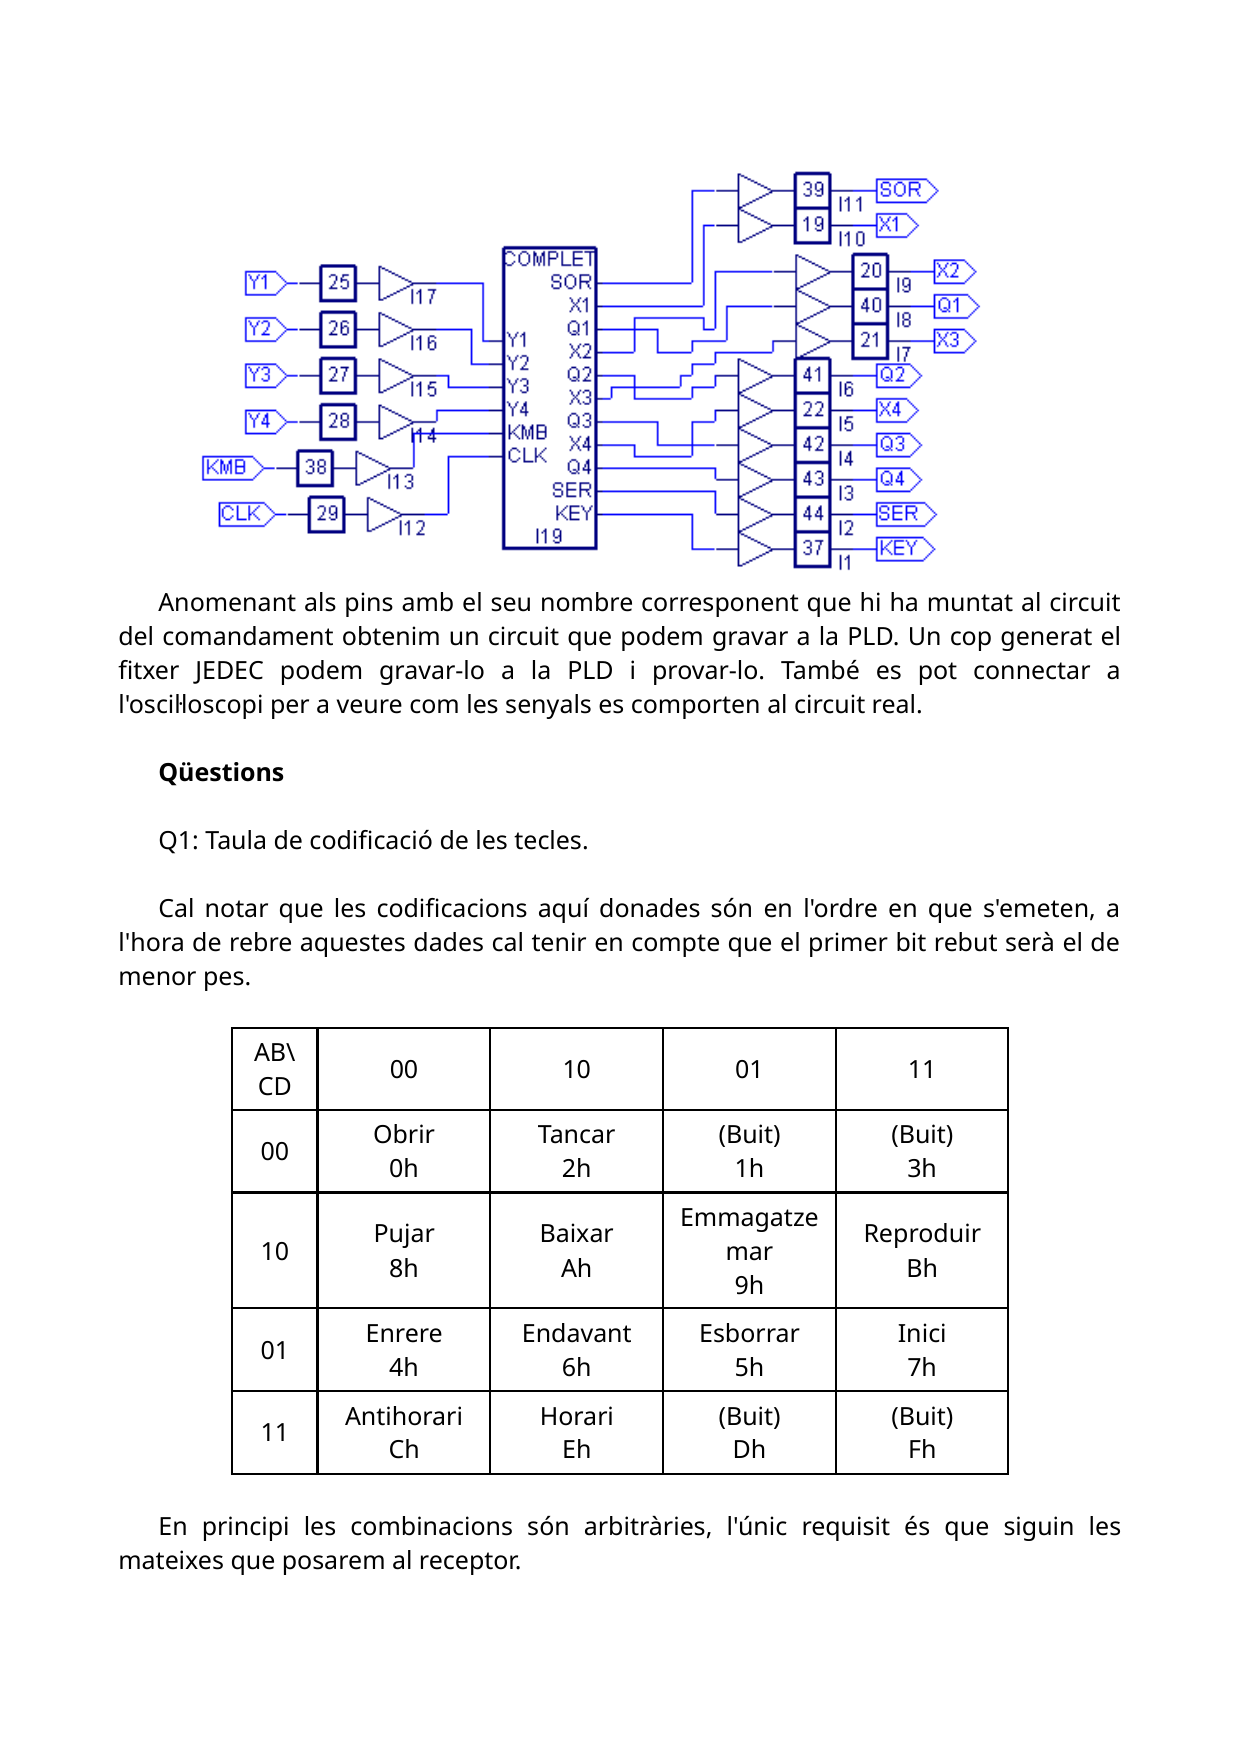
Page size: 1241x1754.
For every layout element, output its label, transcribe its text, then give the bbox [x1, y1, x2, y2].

table_cell 11 [233, 1392, 316, 1472]
text Cal notar que les codificacions aquí donades són en l'ordre en que s'emeten, a l'hora de rebre aquestes dades cal tenir en compte que el primer bit rebut serà el de menor pes. [118, 891, 1122, 993]
table_header 10 [491, 1029, 662, 1109]
table_cell Pujar 8h [319, 1194, 489, 1307]
text En principi les combinacions són arbitràries, l'únic requisit és que siguin les mateixes que posarem al receptor. [118, 1509, 1122, 1577]
table_cell Baixar Ah [491, 1194, 662, 1307]
text Qüestions [118, 754, 1122, 788]
table_cell 00 [233, 1111, 316, 1191]
text Q1: Taula de codificació de les tecles. [118, 823, 1122, 857]
table_cell Endavant 6h [491, 1309, 662, 1390]
table_header AB\CD [233, 1029, 316, 1109]
table_cell Antihorari Ch [319, 1392, 489, 1472]
picture [192, 155, 990, 585]
table_cell 10 [233, 1194, 316, 1307]
table_cell 01 [233, 1309, 316, 1390]
table_cell (Buit) 1h [664, 1111, 835, 1191]
table_cell Enrere 4h [319, 1309, 489, 1390]
table_cell Esborrar 5h [664, 1309, 835, 1390]
text Anomenant als pins amb el seu nombre corresponent que hi ha muntat al circuit del comandament obtenim un circuit que podem gravar a la PLD. Un cop generat el fitxer JEDEC podem gravar-lo a la PLD i provar-lo. També es pot connectar a l'oscil·loscopi per a veure com les senyals es comporten al circuit real. [118, 152, 1122, 720]
table_header 01 [664, 1029, 835, 1109]
table_cell Reproduir Bh [837, 1194, 1007, 1307]
table_header 00 [319, 1029, 489, 1109]
table_cell Horari Eh [491, 1392, 662, 1472]
table_cell (Buit) 3h [837, 1111, 1007, 1191]
table_cell Tancar 2h [491, 1111, 662, 1191]
table_cell (Buit) Fh [837, 1392, 1007, 1472]
table_cell (Buit) Dh [664, 1392, 835, 1472]
table_cell Inici 7h [837, 1309, 1007, 1390]
table_cell Obrir 0h [319, 1111, 489, 1191]
table_cell Emmagatzemar 9h [664, 1194, 835, 1307]
table_header 11 [837, 1029, 1007, 1109]
